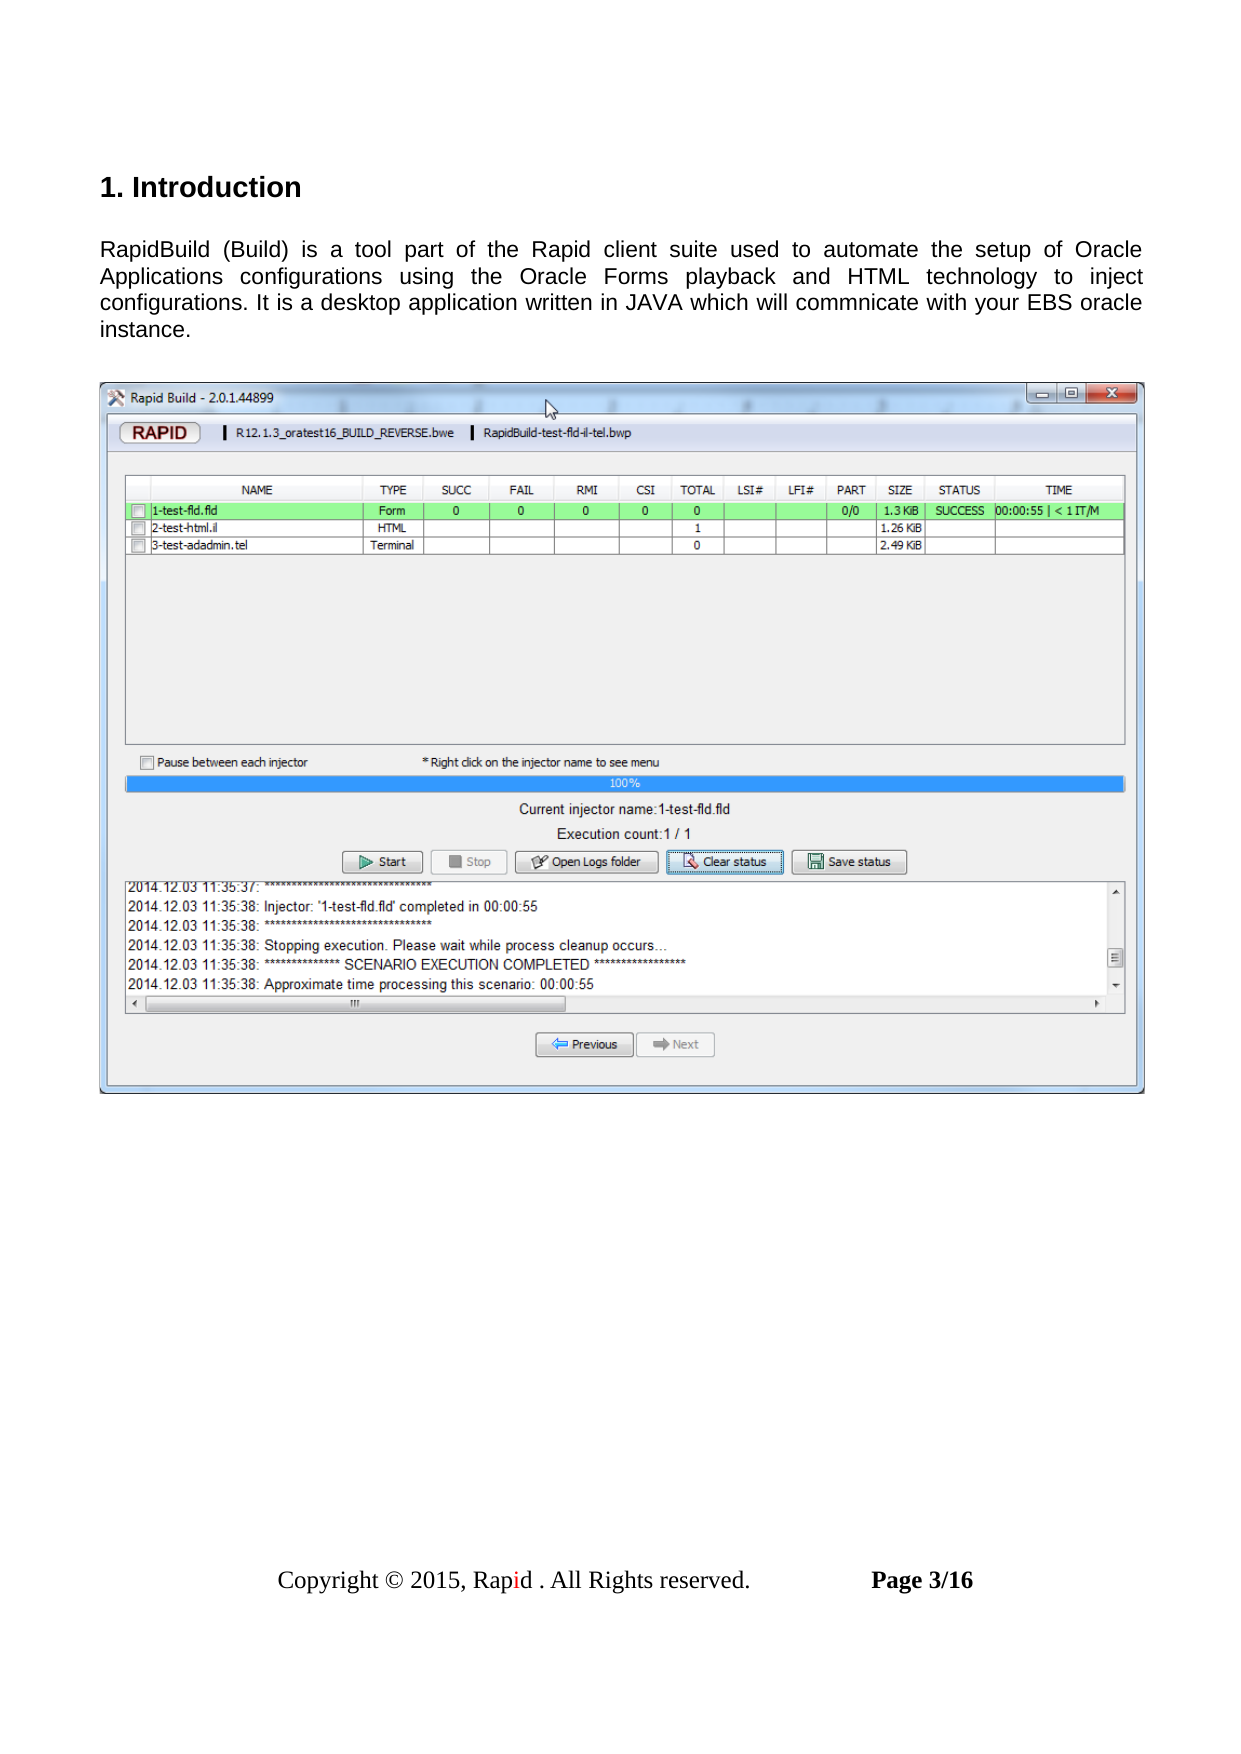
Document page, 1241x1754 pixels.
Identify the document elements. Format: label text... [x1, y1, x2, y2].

picture [99, 382, 1145, 1094]
text RapidBuild (Build) is a tool part of the Rapid client suite used to automate the setup of Oracle Applications configurations using the Oracle Forms playback and HTML technology to inject configurations. It is a desktop application written in JAVA which will commnicate with your EBS oracle instance. [99, 236, 1144, 342]
subtitle 1. Introduction [99, 170, 1144, 204]
